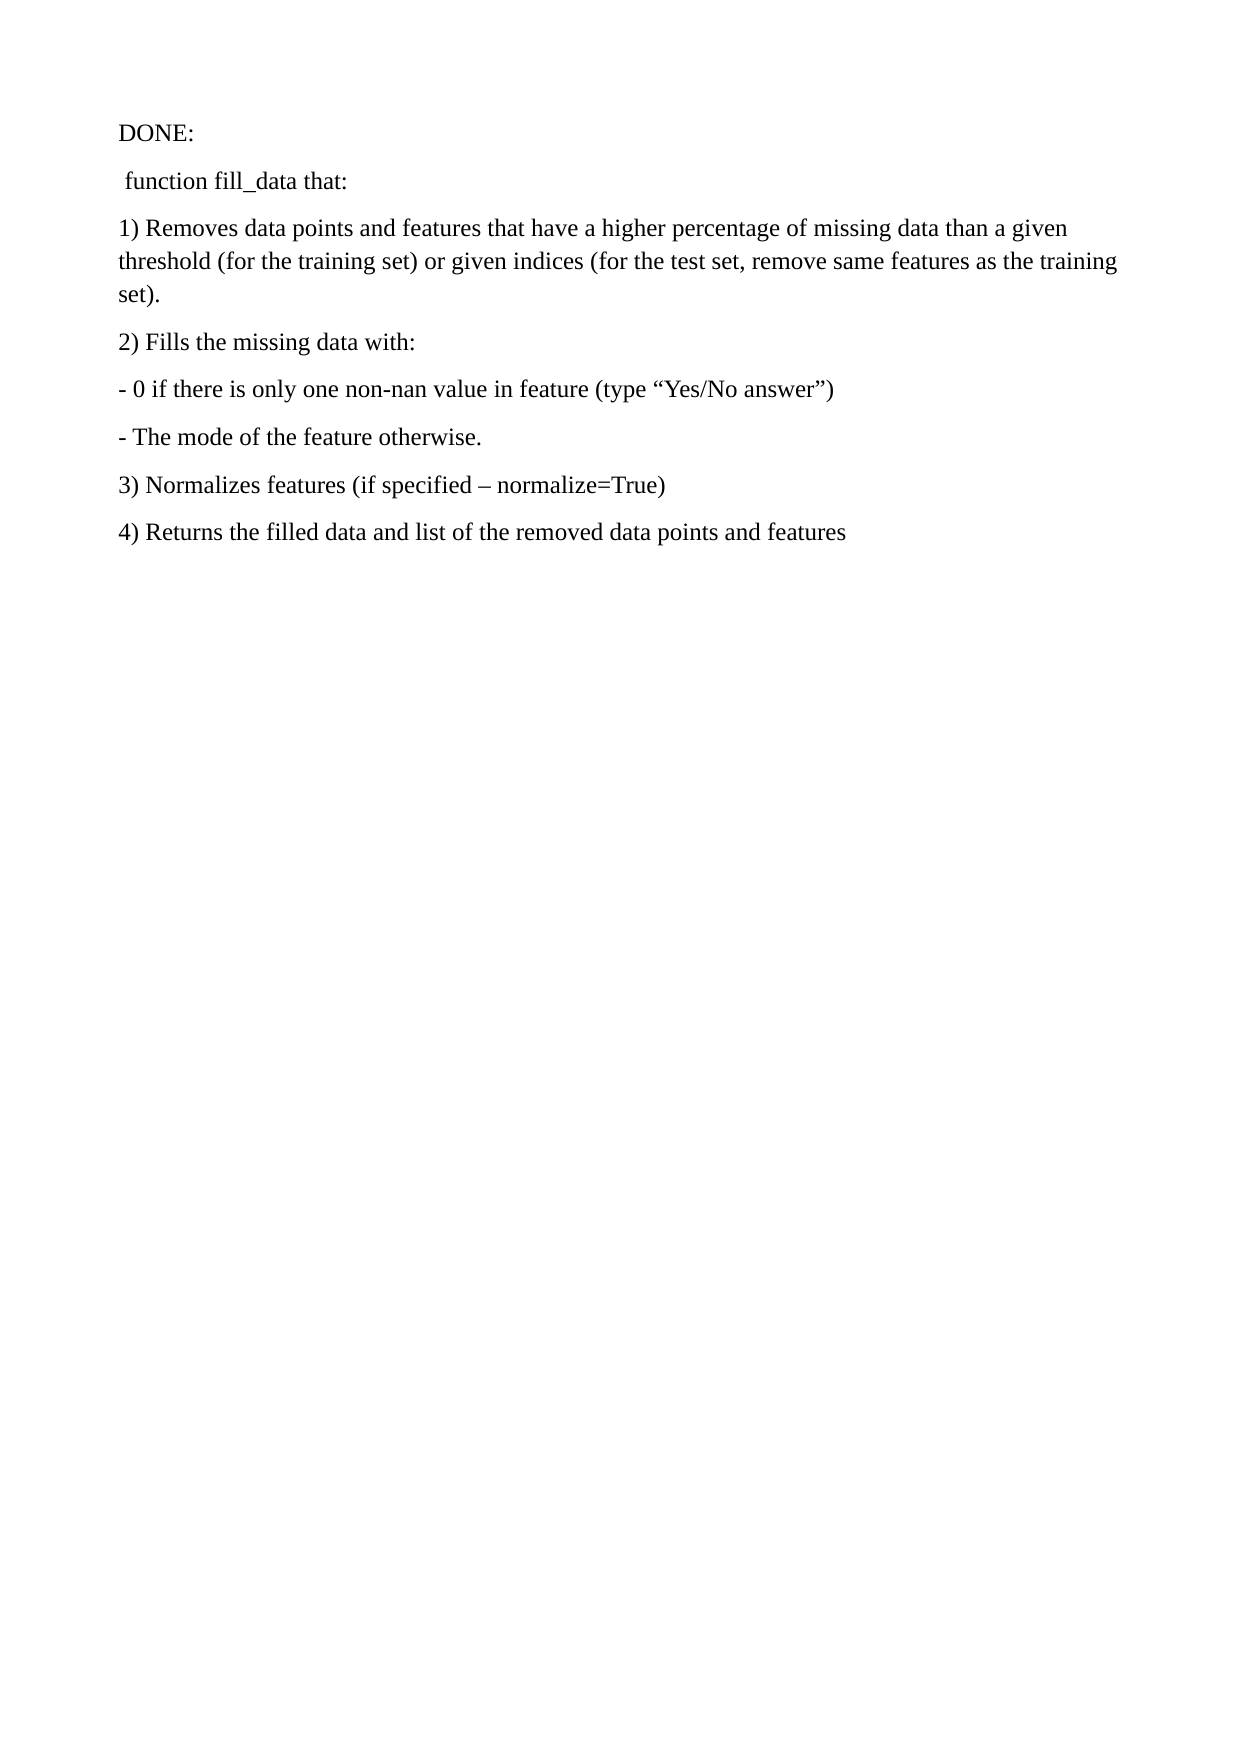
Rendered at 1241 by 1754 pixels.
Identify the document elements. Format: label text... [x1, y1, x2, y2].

text 4) Returns the filled data and list of the removed data points and features [118, 517, 1122, 546]
text 2) Fills the missing data with: [118, 327, 1122, 356]
text - 0 if there is only one non-nan value in feature (type “Yes/No answer”) [118, 374, 1122, 403]
text DONE: [118, 118, 1122, 147]
text 3) Normalizes features (if specified – normalize=True) [118, 470, 1122, 498]
text function fill_data that: [118, 166, 1122, 194]
text 1) Removes data points and features that have a higher percentage of missing data than a given threshold (for the training set) or given indices (for the test set, remove same features as the training set). [118, 213, 1122, 308]
text - The mode of the feature otherwise. [118, 422, 1122, 451]
